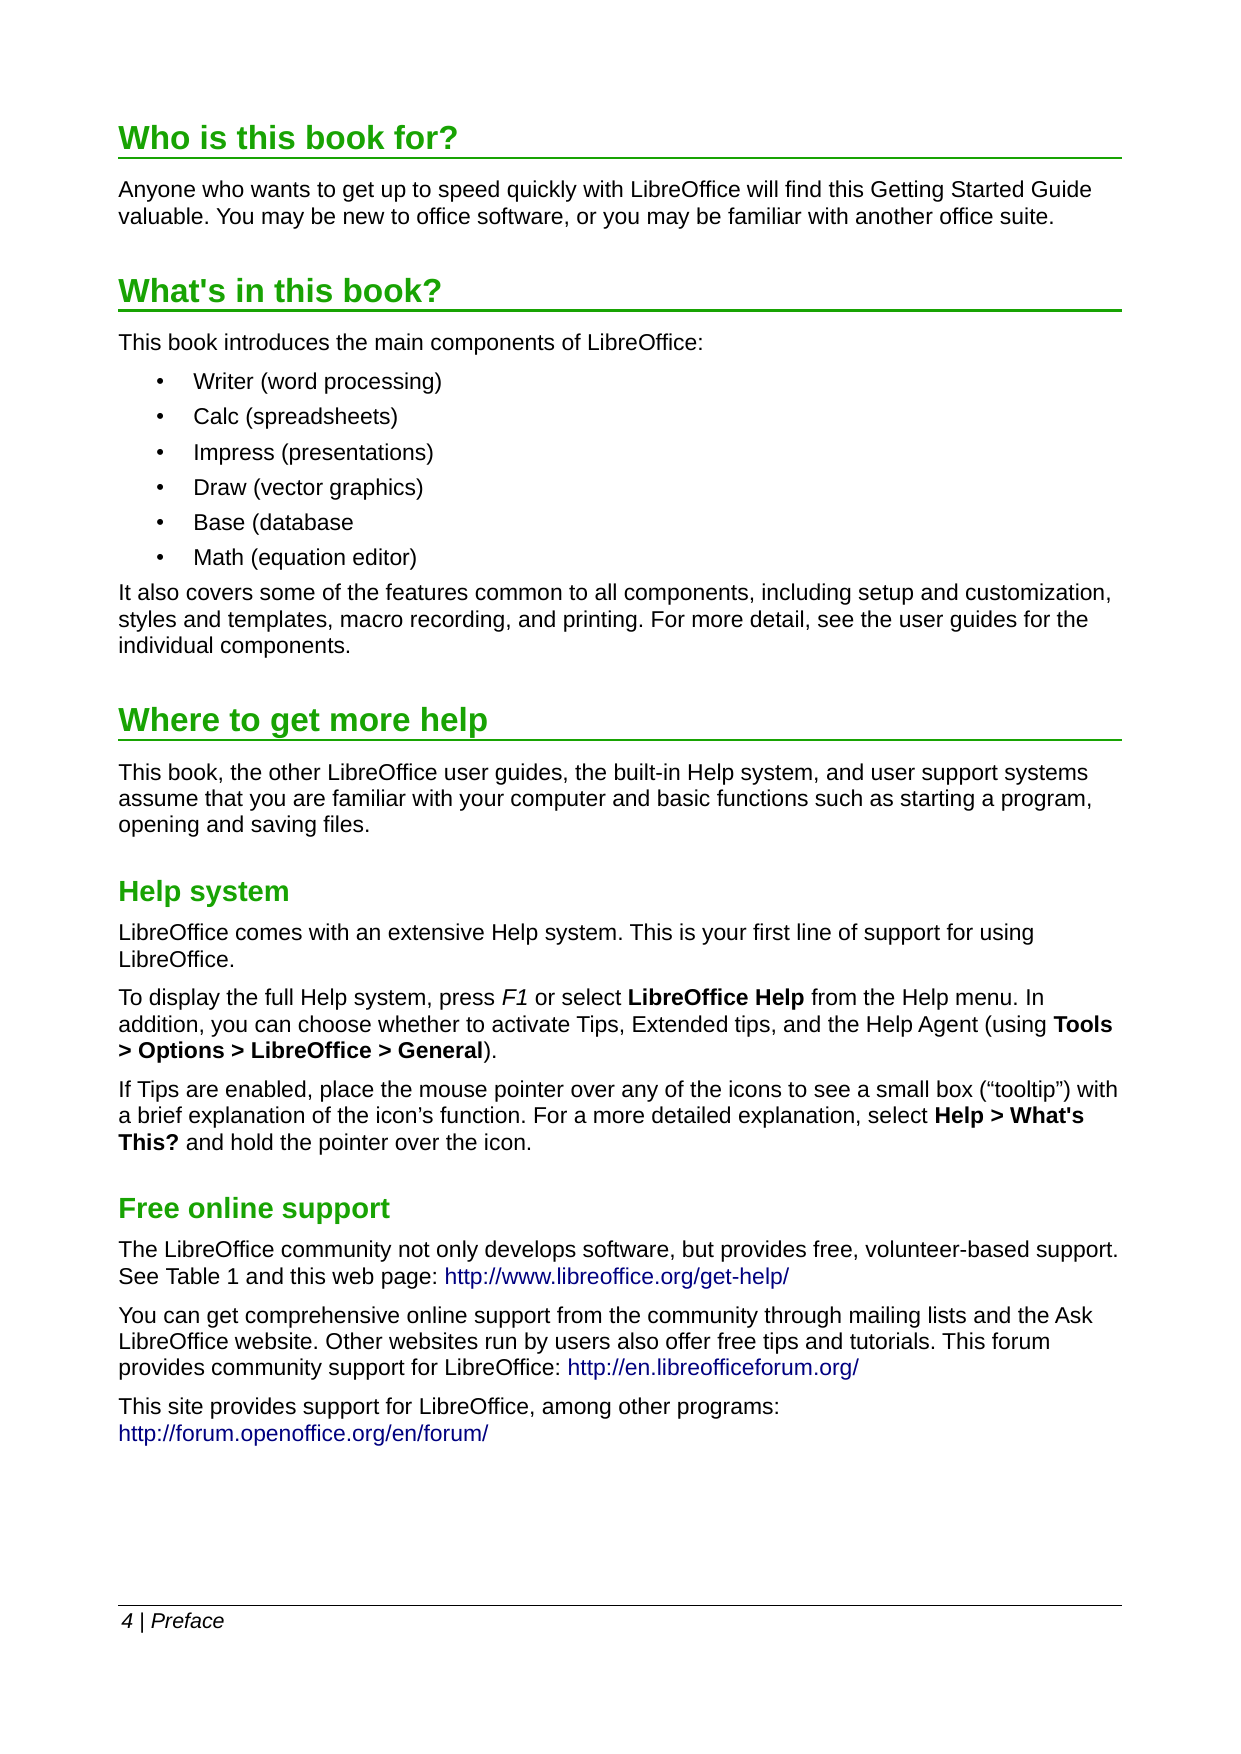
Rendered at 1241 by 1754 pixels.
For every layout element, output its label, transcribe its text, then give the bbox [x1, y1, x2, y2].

subtitle Where to get more help [118, 700, 1122, 739]
text This book introduces the main components of LibreOffice: [118, 329, 1122, 356]
text It also covers some of the features common to all components, including setup and customization, styles and templates, macro recording, and printing. For more detail, see the user guides for the individual components. [118, 579, 1122, 658]
text LibreOffice comes with an extensive Help system. This is your first line of support for using LibreOffice. [118, 919, 1122, 972]
text If Tips are enabled, place the mouse pointer over any of the icons to see a small box (“tooltip”) with a brief explanation of the icon’s function. For a more detailed explanation, select Help > What's This? and hold the pointer over the icon. [118, 1076, 1122, 1155]
text You can get comprehensive online support from the community through mailing lists and the Ask LibreOffice website. Other websites run by users also offer free tips and tutorials. This forum provides community support for LibreOffice: http://en.libreofficeforum.org/ [118, 1302, 1122, 1381]
list Base (database [156, 509, 1122, 535]
subtitle Who is this book for? [118, 118, 1122, 157]
list Writer (word processing) [156, 368, 1122, 394]
list Draw (vector graphics) [156, 474, 1122, 500]
text This book, the other LibreOffice user guides, the built-in Help system, and user support systems assume that you are familiar with your computer and basic functions such as starting a program, opening and saving files. [118, 759, 1122, 838]
list Impress (presentations) [156, 438, 1122, 465]
text To display the full Help system, press F1 or select LibreOffice Help from the Help menu. In addition, you can choose whether to activate Tips, Extended tips, and the Help Agent (using Tools > Options > LibreOffice > General). [118, 984, 1122, 1063]
list Calc (spreadsheets) [156, 403, 1122, 430]
subtitle Free online support [118, 1191, 1122, 1225]
list Math (equation editor) [156, 544, 1122, 571]
subtitle What's in this book? [118, 271, 1122, 309]
text Anyone who wants to get up to speed quickly with LibreOffice will find this Getting Started Guide valuable. You may be new to office software, or you may be familiar with another office suite. [118, 176, 1122, 229]
subtitle Help system [118, 874, 1122, 907]
text The LibreOffice community not only develops software, but provides free, volunteer-based support. See Table 1 and this web page: http://www.libreoffice.org/get-help/ [118, 1236, 1122, 1289]
text This site provides support for LibreOffice, among other programs: http://forum.openoffice.org/en/forum/ [118, 1393, 1122, 1446]
